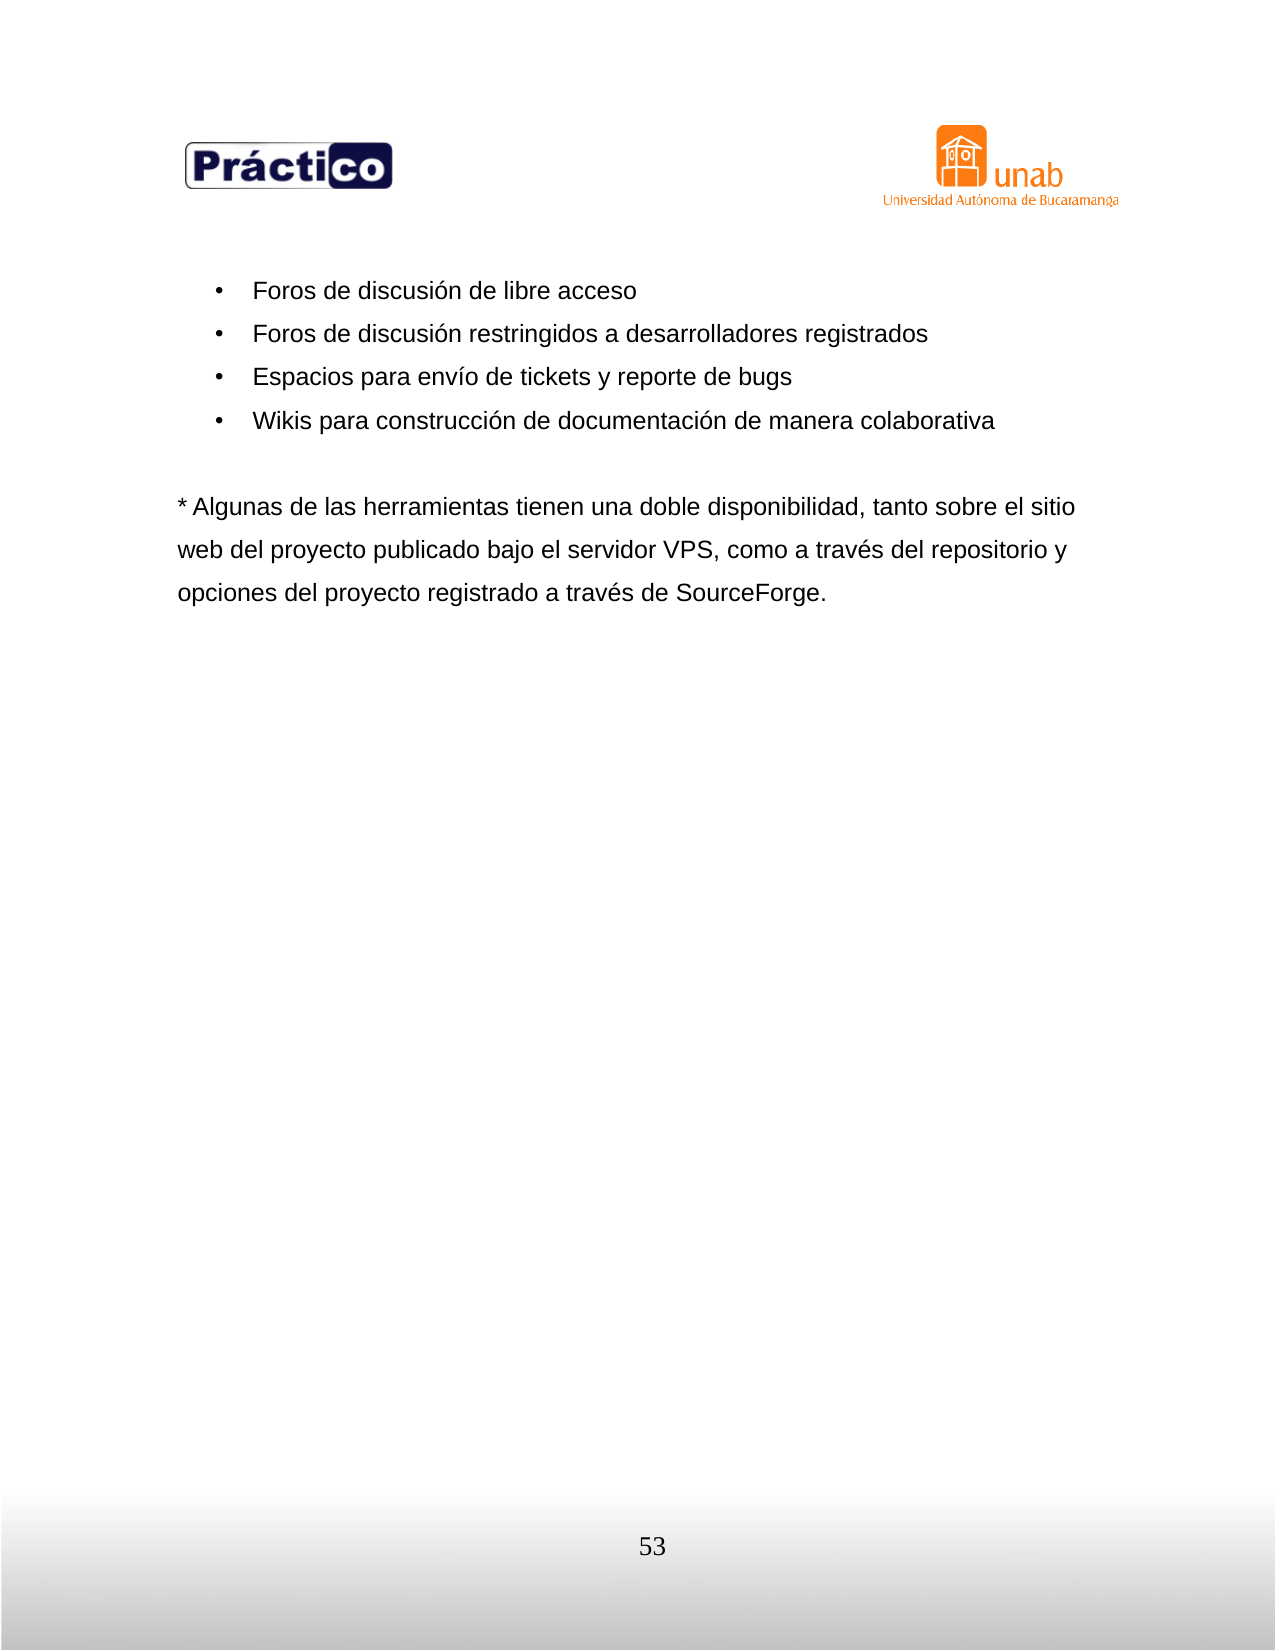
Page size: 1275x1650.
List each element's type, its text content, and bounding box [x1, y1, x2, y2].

list Espacios para envío de tickets y reporte de bugs [215, 362, 1127, 391]
list Wikis para construcción de documentación de manera colaborativa [215, 406, 1127, 434]
text * Algunas de las herramientas tienen una doble disponibilidad, tanto sobre el sitio web del proyecto publicado bajo el servidor VPS, como a través del repositorio y opciones del proyecto registrado a través de SourceForge. [177, 492, 1127, 607]
picture [182, 140, 395, 191]
picture [883, 125, 1119, 207]
list Foros de discusión de libre acceso [215, 276, 1127, 305]
list Foros de discusión restringidos a desarrolladores registrados [215, 319, 1127, 348]
picture [1, 1472, 1275, 1650]
